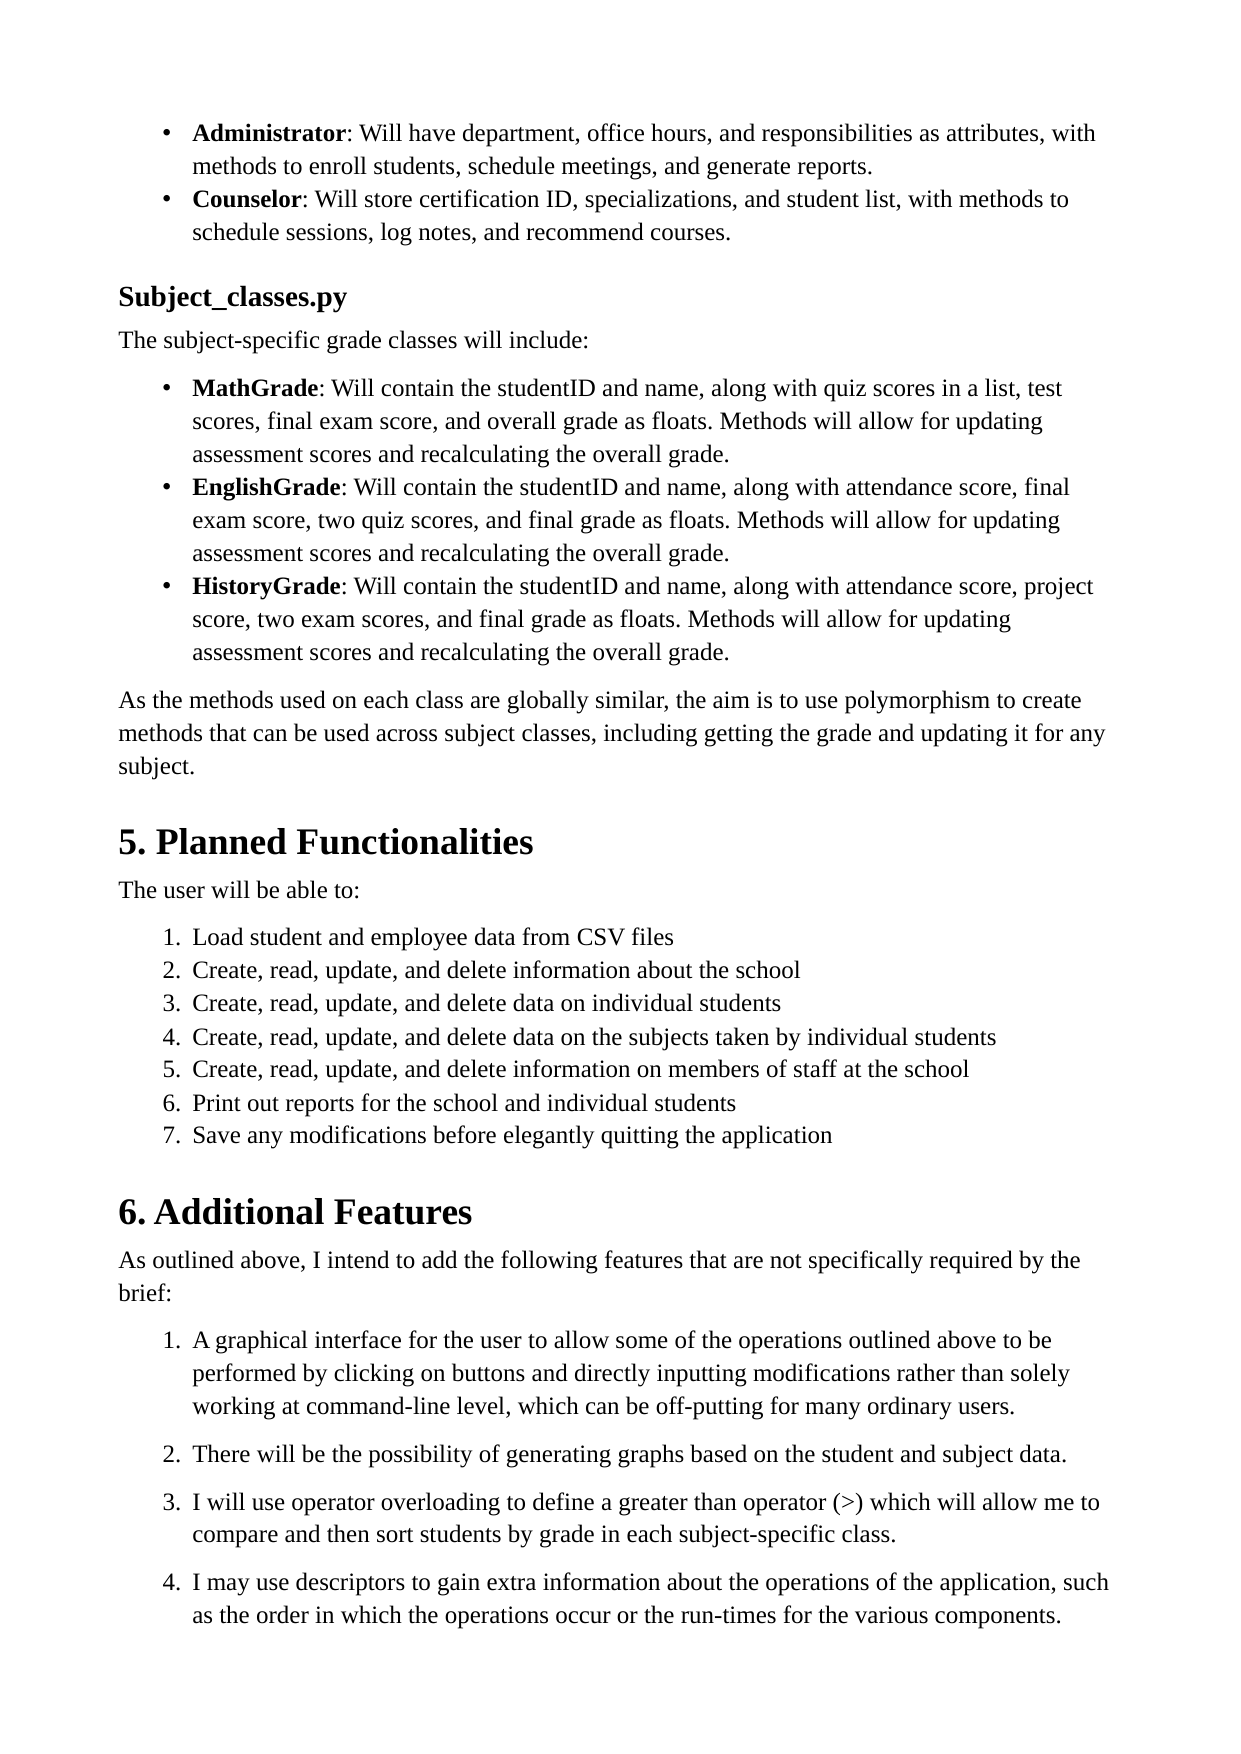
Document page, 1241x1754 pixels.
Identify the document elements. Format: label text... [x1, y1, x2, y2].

list Administrator: Will have department, office hours, and responsibilities as attributes, with methods to enroll students, schedule meetings, and generate reports. [162, 118, 1122, 180]
list Create, read, update, and delete data on the subjects taken by individual students [162, 1022, 1122, 1050]
list Load student and employee data from CSV files [162, 922, 1122, 951]
list EnglishGrade: Will contain the studentID and name, along with attendance score, final exam score, two quiz scores, and final grade as floats. Methods will allow for updating assessment scores and recalculating the overall grade. [162, 472, 1122, 567]
text As outlined above, I intend to add the following features that are not specifically required by the brief: [118, 1245, 1122, 1306]
list Create, read, update, and delete information on members of staff at the school [162, 1054, 1122, 1083]
list Create, read, update, and delete data on individual students [162, 988, 1122, 1017]
text The subject-specific grade classes will include: [118, 325, 1122, 354]
text The user will be able to: [118, 875, 1122, 904]
list HistoryGrade: Will contain the studentID and name, along with attendance score, project score, two exam scores, and final grade as floats. Methods will allow for updating assessment scores and recalculating the overall grade. [162, 571, 1122, 666]
text As the methods used on each class are globally similar, the aim is to use polymorphism to create methods that can be used across subject classes, including getting the grade and updating it for any subject. [118, 685, 1122, 779]
list A graphical interface for the user to allow some of the operations outlined above to be performed by clicking on buttons and directly inputting modifications rather than solely working at command-line level, which can be off-putting for many ordinary users. [162, 1325, 1122, 1420]
list MathGrade: Will contain the studentID and name, along with quiz scores in a list, test scores, final exam score, and overall grade as floats. Methods will allow for updating assessment scores and recalculating the overall grade. [162, 373, 1122, 468]
subtitle 6. Additional Features [118, 1189, 1122, 1232]
list Counselor: Will store certification ID, specializations, and student list, with methods to schedule sessions, log notes, and recommend courses. [162, 184, 1122, 246]
list Create, read, update, and delete information about the school [162, 956, 1122, 984]
list Save any modifications before elegantly quitting the application [162, 1121, 1122, 1149]
list There will be the possibility of generating graphs based on the student and subject data. [162, 1439, 1122, 1468]
subtitle 5. Planned Functionalities [118, 819, 1122, 862]
list I may use descriptors to gain extra information about the operations of the application, such as the order in which the operations occur or the run-times for the various components. [162, 1567, 1122, 1629]
subtitle Subject_classes.py [118, 279, 1122, 313]
list I will use operator overloading to define a greater than operator (>) which will allow me to compare and then sort students by grade in each subject-specific class. [162, 1487, 1122, 1548]
list Print out reports for the school and individual students [162, 1088, 1122, 1116]
